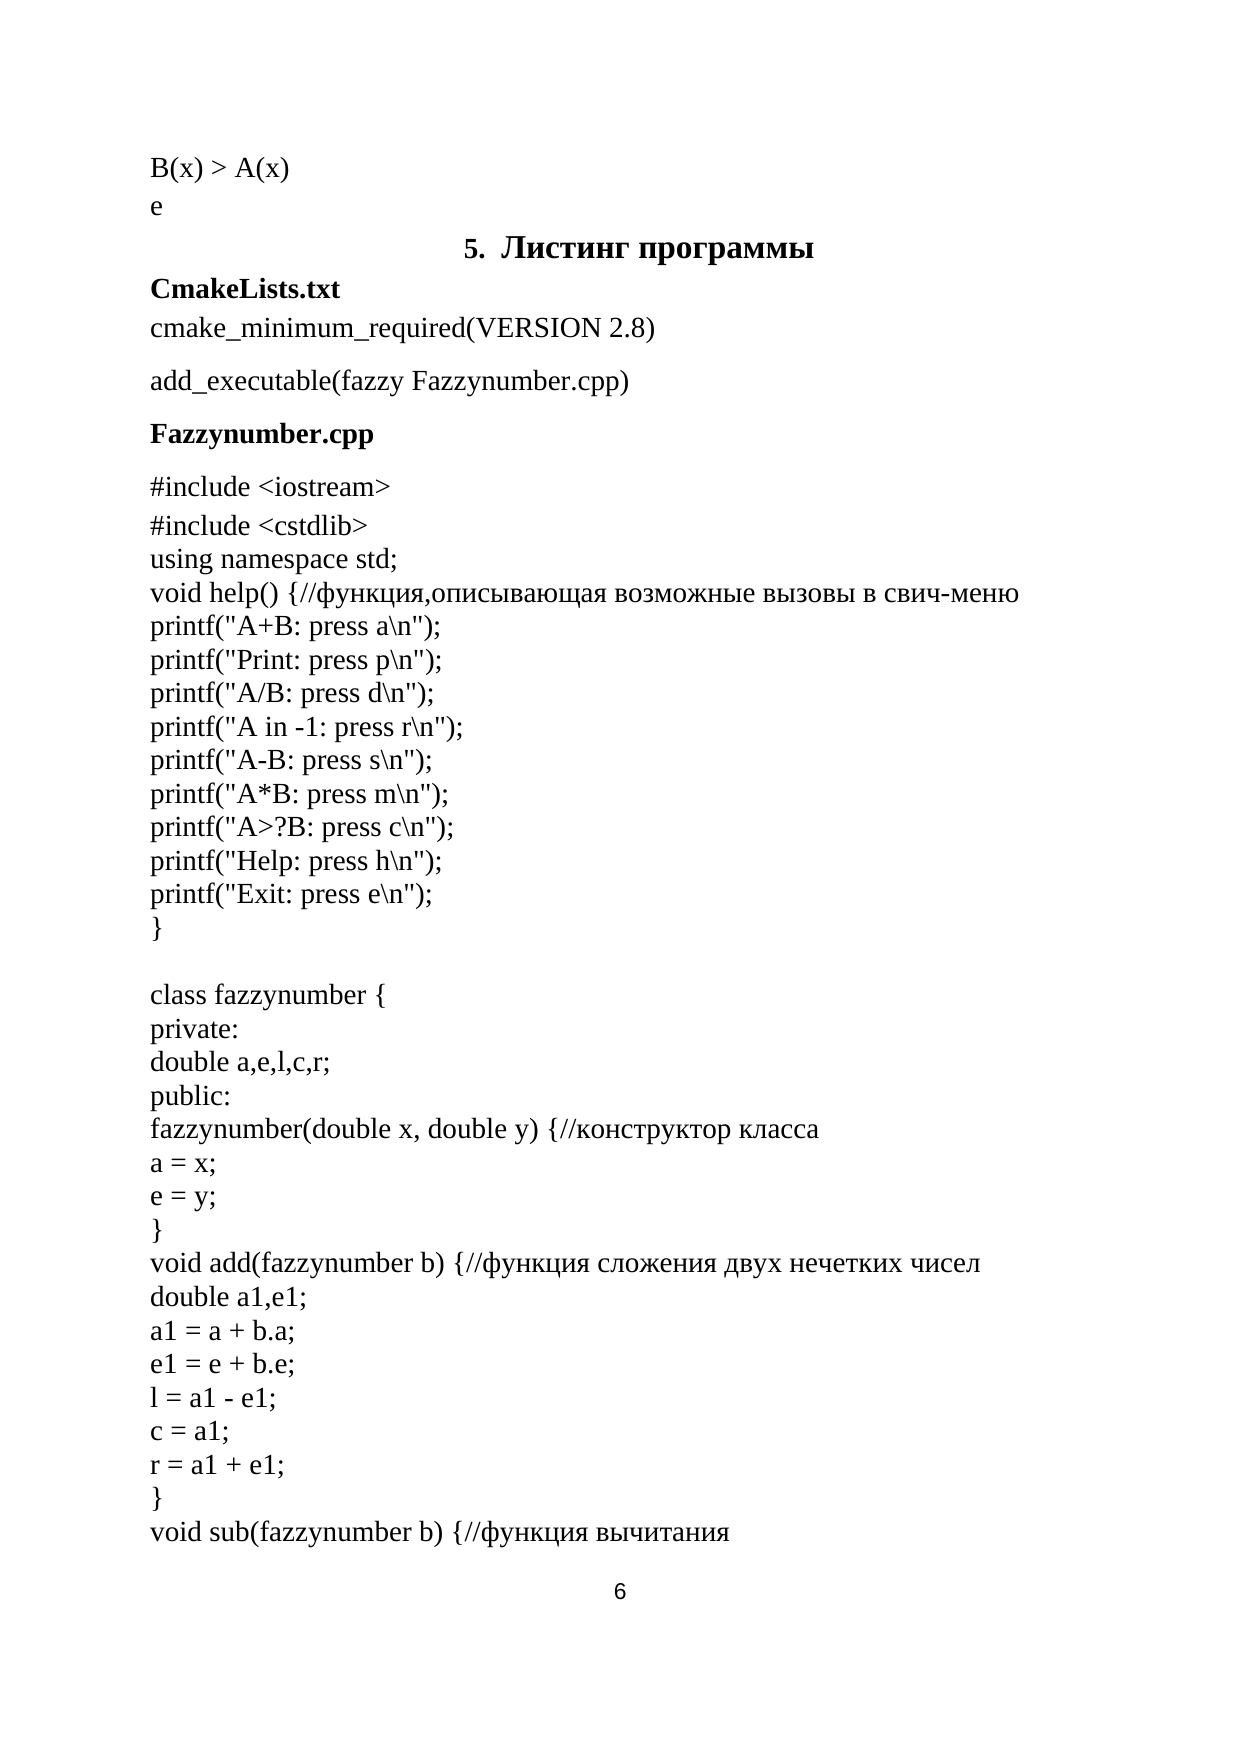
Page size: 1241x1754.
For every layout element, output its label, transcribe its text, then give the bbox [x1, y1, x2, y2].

text printf("A*B: press m\n"); [150, 776, 1090, 809]
text } [150, 1212, 1090, 1246]
text l = a1 - e1; [150, 1380, 1090, 1413]
text printf("Exit: press e\n"); [150, 877, 1090, 910]
text c = a1; [150, 1413, 1090, 1447]
text void sub(fazzynumber b) {//функция вычитания [150, 1514, 1090, 1547]
text class fazzynumber { [150, 977, 1090, 1011]
text private: [150, 1011, 1090, 1044]
text e [150, 188, 1090, 222]
text } [150, 1480, 1090, 1514]
text e1 = e + b.e; [150, 1346, 1090, 1380]
text void help() {//функция,описывающая возможные вызовы в свич-меню [150, 575, 1090, 608]
text fazzynumber(double x, double y) {//конструктор класса [150, 1111, 1090, 1145]
list Листинг программы [187, 227, 1090, 265]
text СmakeLists.txt [150, 271, 1090, 305]
text } [150, 910, 1090, 944]
text add_executable(fazzy Fazzynumber.cpp) [150, 363, 1090, 396]
text B(x) > A(x) [150, 150, 1090, 183]
text cmake_minimum_required(VERSION 2.8) [150, 310, 1090, 343]
text e = y; [150, 1178, 1090, 1212]
text printf("A>?B: press c\n"); [150, 809, 1090, 843]
text public: [150, 1078, 1090, 1111]
text a = x; [150, 1145, 1090, 1178]
text printf("A-B: press s\n"); [150, 742, 1090, 776]
text Fazzynumber.cpp [150, 416, 1090, 449]
text printf("A/B: press d\n"); [150, 675, 1090, 709]
text printf("Print: press p\n"); [150, 642, 1090, 675]
text printf("A in -1: press r\n"); [150, 709, 1090, 742]
text printf("Help: press h\n"); [150, 843, 1090, 877]
text double a,e,l,c,r; [150, 1044, 1090, 1078]
text void add(fazzynumber b) {//функция сложения двух нечетких чисел [150, 1246, 1090, 1279]
text #include <cstdlib> [150, 508, 1090, 541]
text a1 = a + b.a; [150, 1313, 1090, 1346]
text printf("A+B: press a\n"); [150, 608, 1090, 642]
text r = a1 + e1; [150, 1447, 1090, 1480]
text #include <iostream> [150, 469, 1090, 503]
text using namespace std; [150, 541, 1090, 575]
text double a1,e1; [150, 1279, 1090, 1313]
